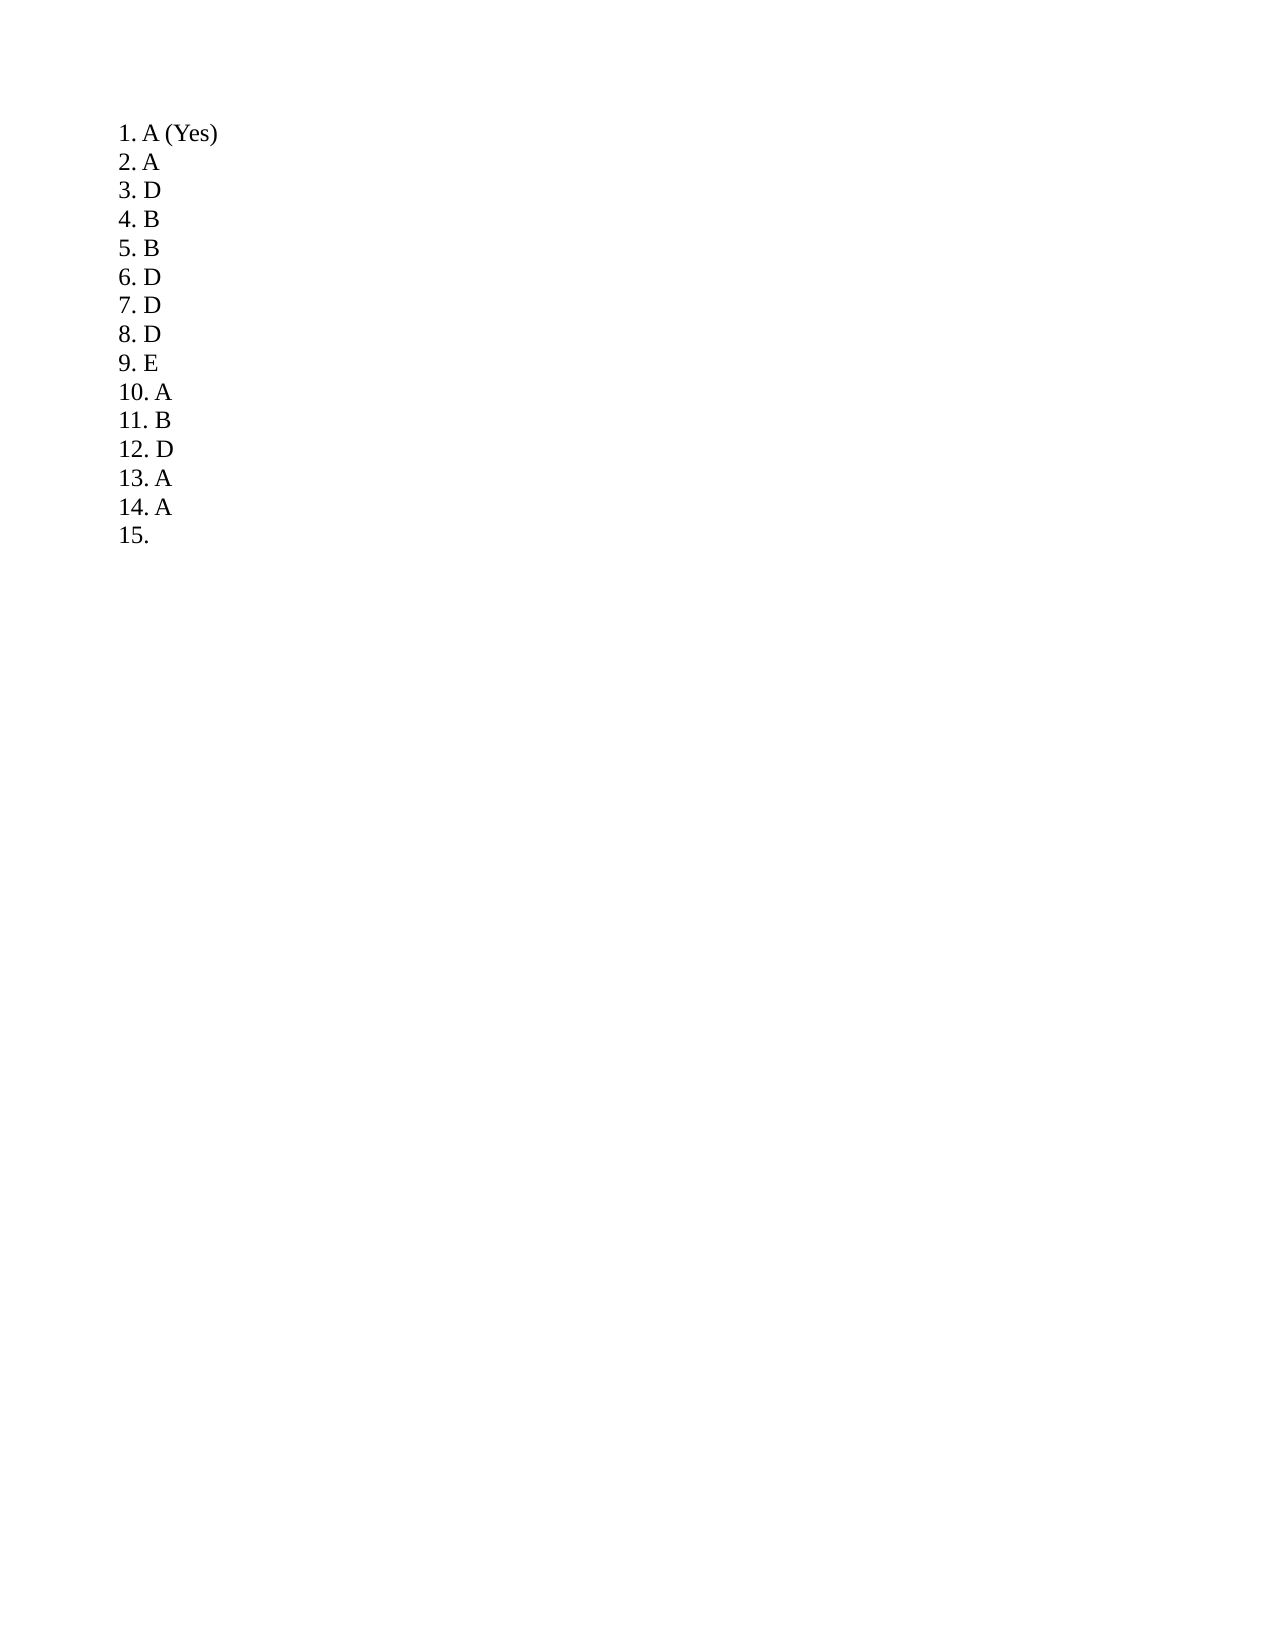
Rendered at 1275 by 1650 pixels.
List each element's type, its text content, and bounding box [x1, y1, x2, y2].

text 4. B [118, 204, 1157, 233]
text 1. A (Yes) [118, 118, 1157, 147]
text 15. [118, 521, 1157, 549]
text 8. D [118, 319, 1157, 348]
text 14. A [118, 492, 1157, 521]
text 5. B [118, 233, 1157, 262]
text 9. E [118, 348, 1157, 377]
text 6. D [118, 262, 1157, 291]
text 13. A [118, 463, 1157, 492]
text 7. D [118, 291, 1157, 319]
text 12. D [118, 434, 1157, 463]
text 10. A [118, 377, 1157, 406]
text 11. B [118, 406, 1157, 434]
text 3. D [118, 176, 1157, 204]
text 2. A [118, 147, 1157, 176]
